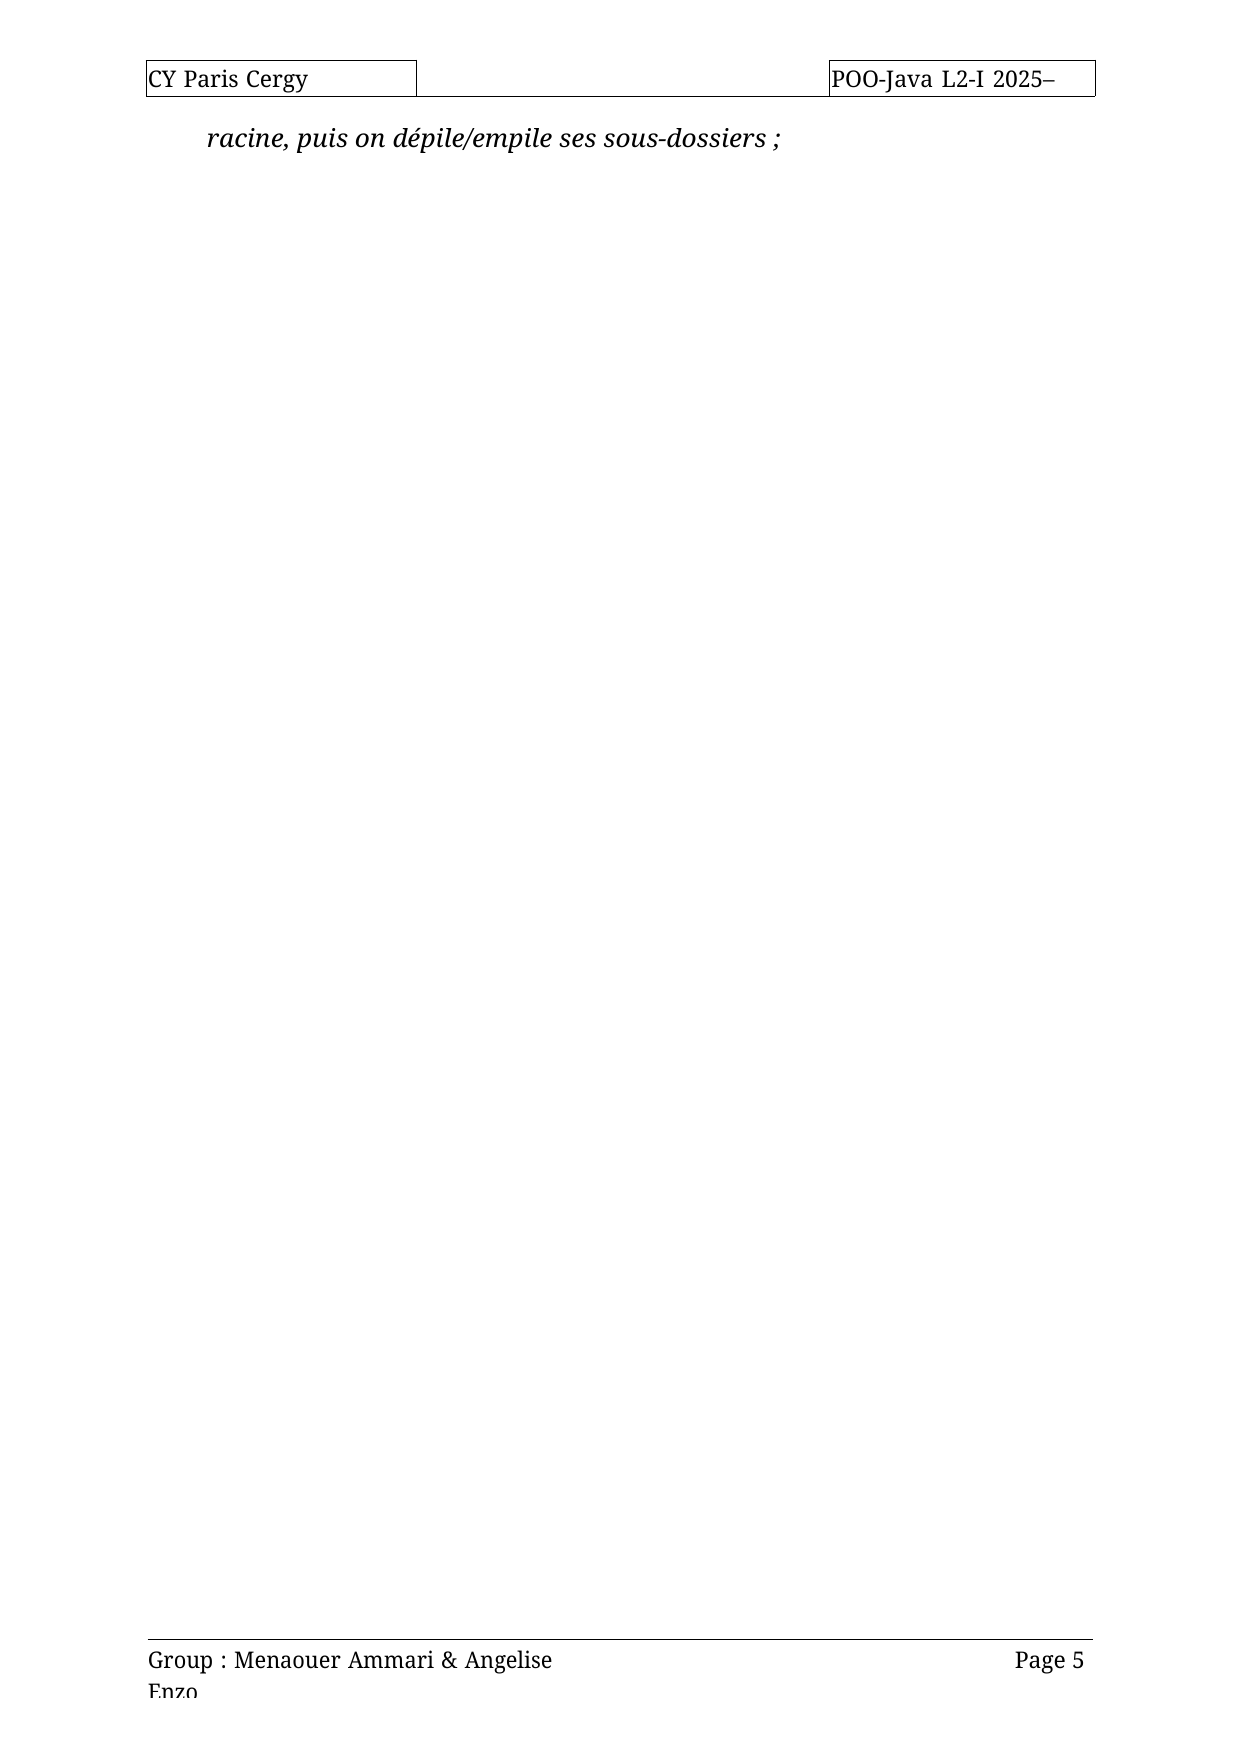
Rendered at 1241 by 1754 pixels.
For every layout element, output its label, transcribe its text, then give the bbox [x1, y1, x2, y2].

list racine, puis on dépile/empile ses sous-dossiers ; [178, 121, 1093, 155]
